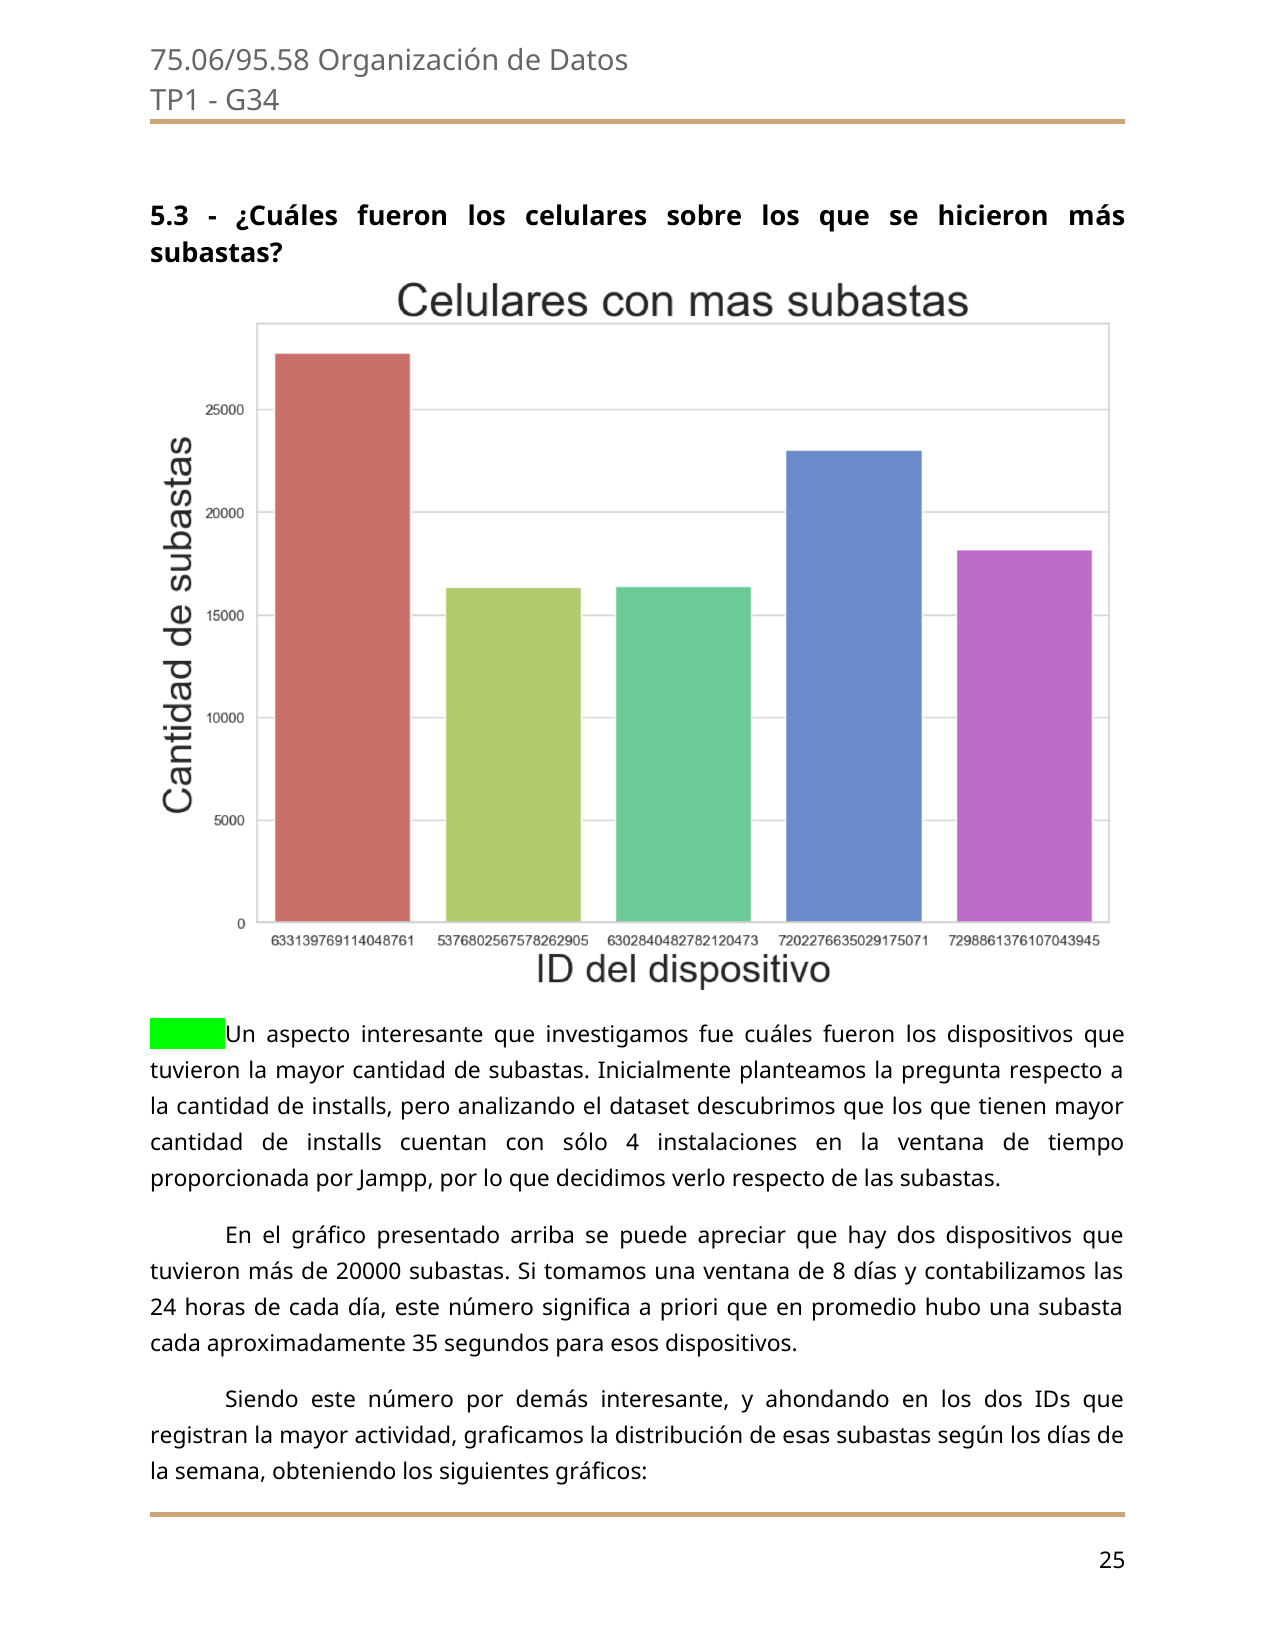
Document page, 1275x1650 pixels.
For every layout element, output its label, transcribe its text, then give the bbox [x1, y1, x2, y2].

text En el gráfico presentado arriba se puede apreciar que hay dos dispositivos que tuvieron más de 20000 subastas. Si tomamos una ventana de 8 días y contabilizamos las 24 horas de cada día, este número significa a priori que en promedio hubo una subasta cada aproximadamente 35 segundos para esos dispositivos. [150, 1219, 1125, 1358]
subtitle 5.3 - ¿Cuáles fueron los celulares sobre los que se hicieron más subastas? [150, 197, 1125, 270]
picture [150, 1512, 1125, 1517]
picture [150, 270, 1125, 998]
text Siendo este número por demás interesante, y ahondando en los dos IDs que registran la mayor actividad, graficamos la distribución de esas subastas según los días de la semana, obteniendo los siguientes gráficos: [150, 1383, 1125, 1487]
text Un aspecto interesante que investigamos fue cuáles fueron los dispositivos que tuvieron la mayor cantidad de subastas. Inicialmente planteamos la pregunta respecto a la cantidad de installs, pero analizando el dataset descubrimos que los que tienen mayor cantidad de installs cuentan con sólo 4 instalaciones en la ventana de tiempo proporcionada por Jampp, por lo que decidimos verlo respecto de las subastas. [150, 1018, 1125, 1193]
picture [150, 119, 1125, 124]
